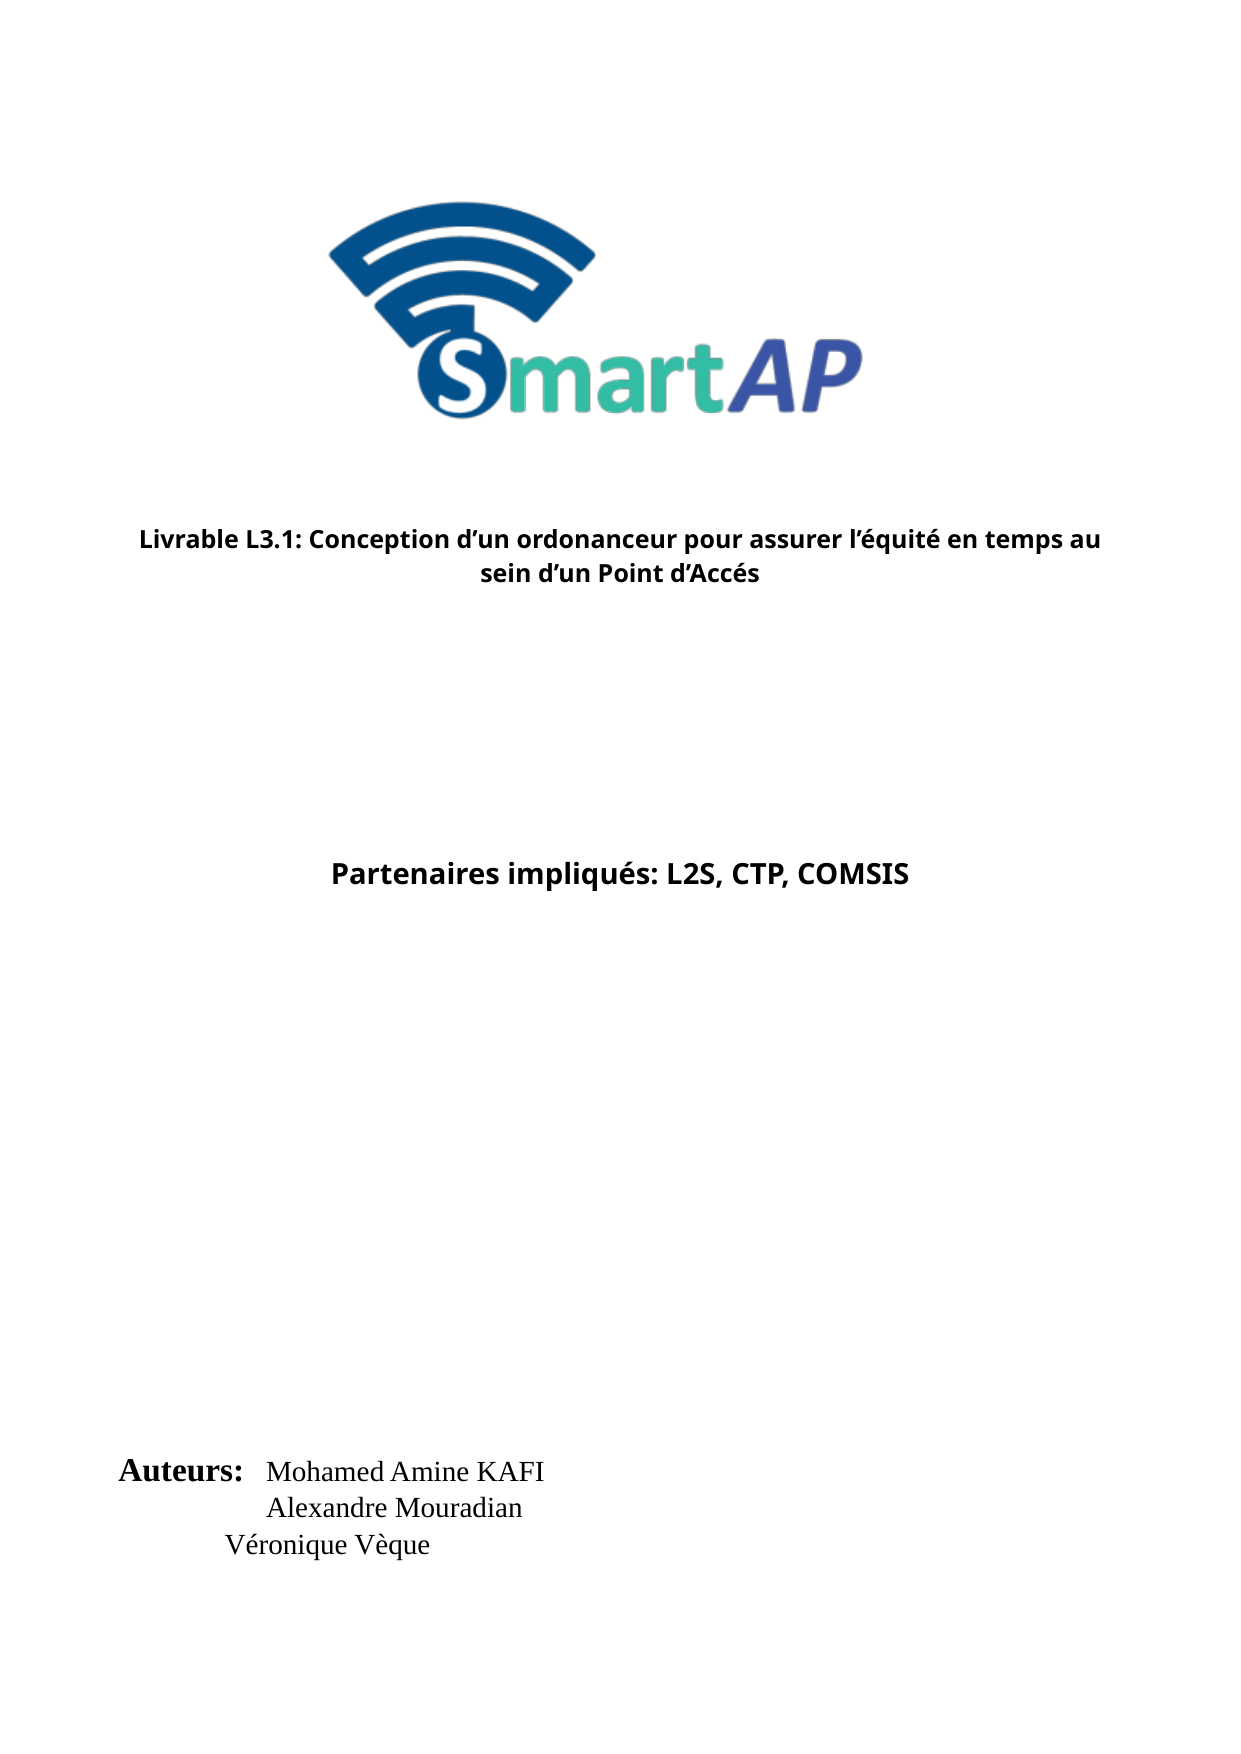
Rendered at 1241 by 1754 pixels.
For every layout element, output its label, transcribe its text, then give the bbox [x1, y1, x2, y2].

text Auteurs: Mohamed Amine KAFI [118, 1442, 1122, 1490]
text Alexandre Mouradian [118, 1490, 1122, 1523]
subtitle Partenaires impliqués: L2S, CTP, COMSIS [118, 853, 1122, 893]
text Véronique Vèque [118, 1523, 1122, 1563]
text Livrable L3.1: Conception d’un ordonanceur pour assurer l’équité en temps au sein d’un Point d’Accés [118, 522, 1122, 590]
picture [282, 159, 908, 457]
